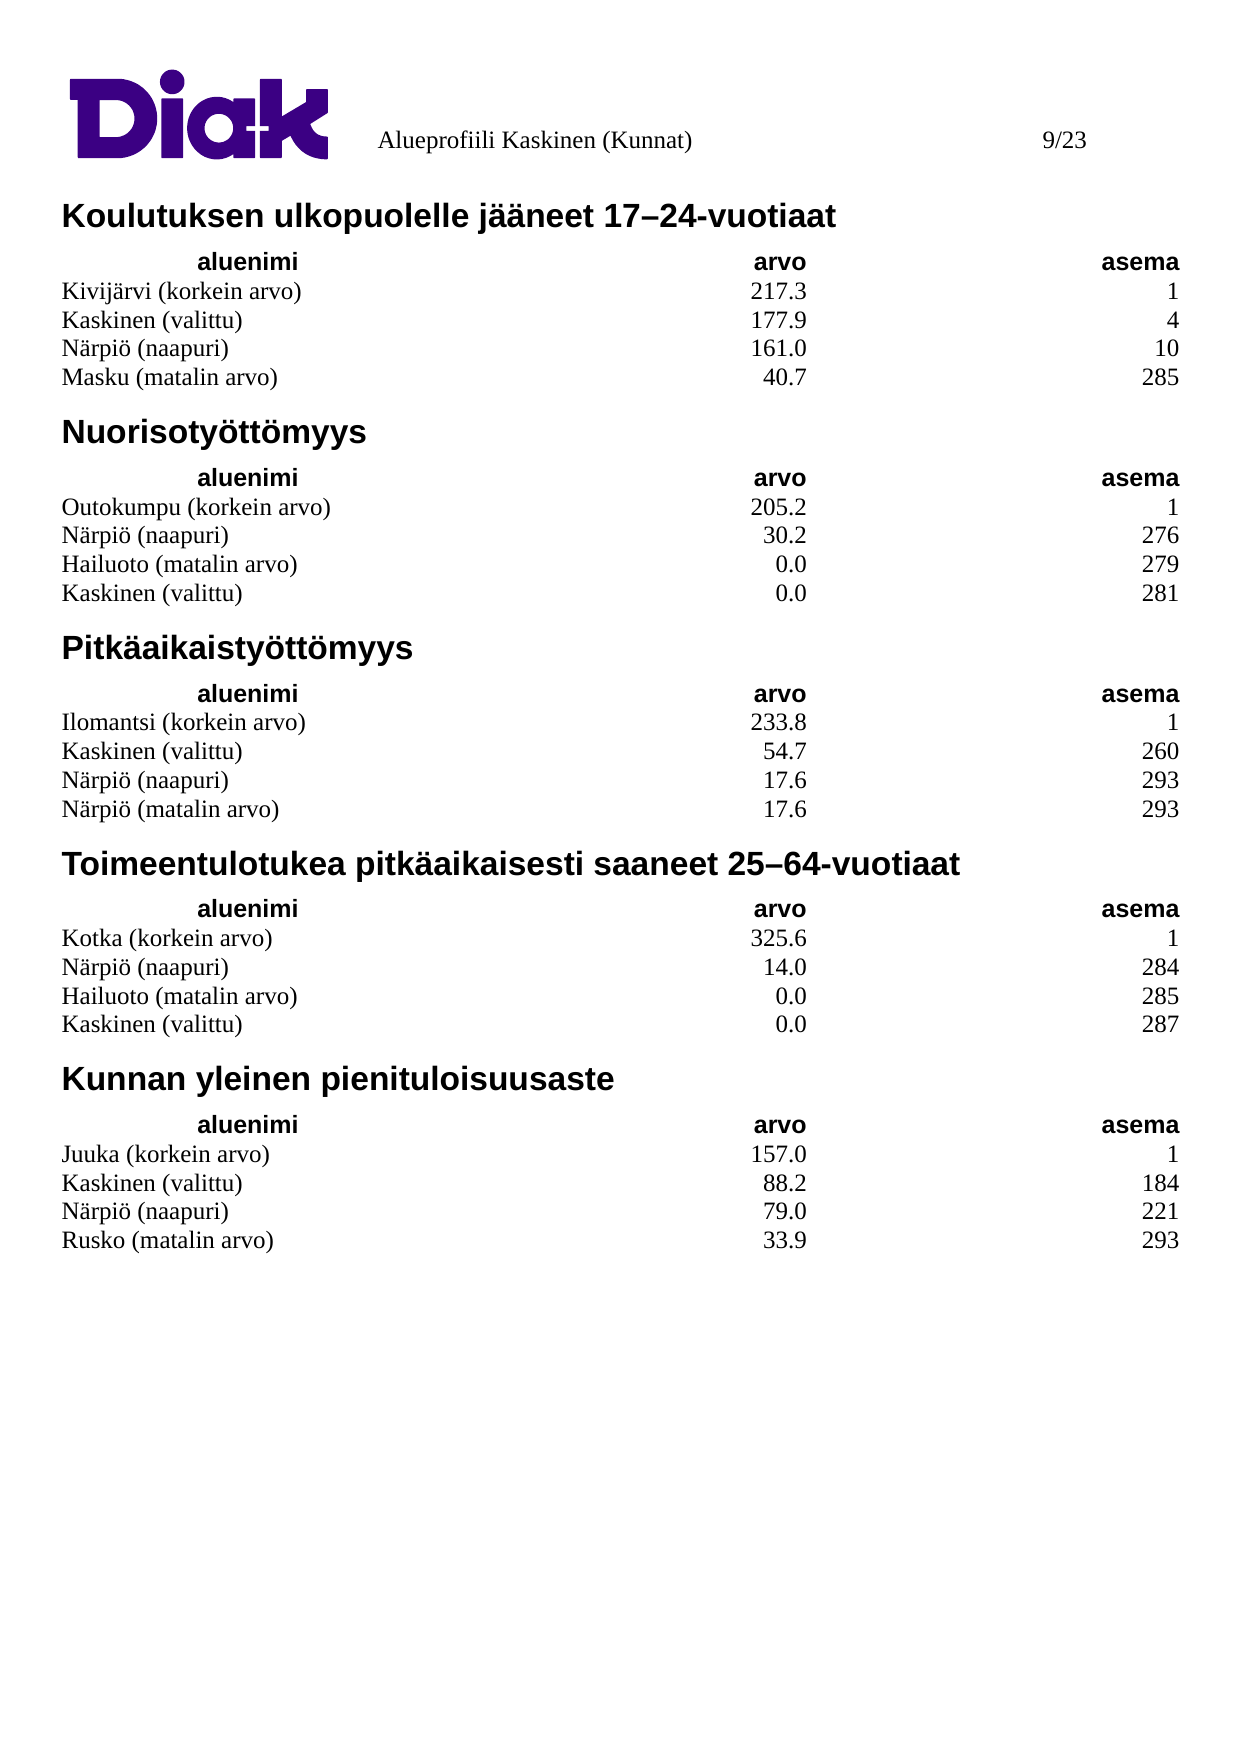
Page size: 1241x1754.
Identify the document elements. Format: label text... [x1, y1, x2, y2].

table_cell 293 [806, 794, 1179, 822]
table_cell Närpiö (naapuri) [61, 1196, 434, 1225]
table_cell Masku (matalin arvo) [61, 362, 434, 391]
table_cell 1 [806, 923, 1179, 952]
table_cell 293 [806, 765, 1179, 794]
table_cell 1 [806, 492, 1179, 521]
table_cell 54.7 [434, 736, 806, 765]
table_cell 157.0 [434, 1139, 806, 1168]
table_cell Närpiö (matalin arvo) [61, 794, 434, 822]
subtitle Kunnan yleinen pienituloisuusaste [61, 1059, 1179, 1098]
table_header aluenimi [61, 1110, 434, 1139]
table_cell 10 [806, 334, 1179, 362]
table_cell 4 [806, 305, 1179, 333]
table_header asema [806, 679, 1179, 707]
table_cell Rusko (matalin arvo) [61, 1225, 434, 1254]
table_cell 284 [806, 952, 1179, 981]
table_cell Hailuoto (matalin arvo) [61, 981, 434, 1009]
table_header asema [806, 1110, 1179, 1139]
table_cell Hailuoto (matalin arvo) [61, 549, 434, 578]
table_cell 14.0 [434, 952, 806, 981]
table_header asema [806, 463, 1179, 492]
table_cell 1 [806, 1139, 1179, 1168]
table_header aluenimi [61, 679, 434, 707]
table_cell 217.3 [434, 276, 806, 305]
table_cell 161.0 [434, 334, 806, 362]
table_cell 0.0 [434, 981, 806, 1009]
table_cell Närpiö (naapuri) [61, 952, 434, 981]
table_cell 17.6 [434, 765, 806, 794]
table_cell Kaskinen (valittu) [61, 1010, 434, 1038]
table_header arvo [434, 895, 806, 923]
table_header arvo [434, 463, 806, 492]
table_header arvo [434, 679, 806, 707]
table_cell 276 [806, 521, 1179, 549]
table_cell 0.0 [434, 1010, 806, 1038]
subtitle Toimeentulotukea pitkäaikaisesti saaneet 25–64-vuotiaat [61, 843, 1179, 882]
table_cell Kotka (korkein arvo) [61, 923, 434, 952]
subtitle Pitkäaikaistyöttömyys [61, 628, 1179, 666]
table_cell 1 [806, 708, 1179, 736]
table_cell 287 [806, 1010, 1179, 1038]
table_cell 281 [806, 578, 1179, 607]
table_cell 221 [806, 1196, 1179, 1225]
table_cell 30.2 [434, 521, 806, 549]
table_header aluenimi [61, 895, 434, 923]
table_header asema [806, 247, 1179, 276]
table_cell 293 [806, 1225, 1179, 1254]
table_cell Kivijärvi (korkein arvo) [61, 276, 434, 305]
table_cell Kaskinen (valittu) [61, 1168, 434, 1196]
table_cell 279 [806, 549, 1179, 578]
table_header asema [806, 895, 1179, 923]
table_cell 17.6 [434, 794, 806, 822]
table_cell Juuka (korkein arvo) [61, 1139, 434, 1168]
table_header aluenimi [61, 463, 434, 492]
table_cell 79.0 [434, 1196, 806, 1225]
table_cell 205.2 [434, 492, 806, 521]
table_cell Kaskinen (valittu) [61, 578, 434, 607]
table_cell Kaskinen (valittu) [61, 305, 434, 333]
table_cell 233.8 [434, 708, 806, 736]
table_cell 33.9 [434, 1225, 806, 1254]
table_cell 184 [806, 1168, 1179, 1196]
table_cell 177.9 [434, 305, 806, 333]
table_cell 1 [806, 276, 1179, 305]
table_header arvo [434, 1110, 806, 1139]
table_cell Närpiö (naapuri) [61, 334, 434, 362]
table_cell Kaskinen (valittu) [61, 736, 434, 765]
table_cell 40.7 [434, 362, 806, 391]
table_cell 260 [806, 736, 1179, 765]
table_cell 285 [806, 981, 1179, 1009]
table_cell 285 [806, 362, 1179, 391]
table_cell 325.6 [434, 923, 806, 952]
subtitle Koulutuksen ulkopuolelle jääneet 17–24-vuotiaat [61, 196, 1179, 235]
table_cell Närpiö (naapuri) [61, 765, 434, 794]
table_cell 0.0 [434, 578, 806, 607]
table_cell 88.2 [434, 1168, 806, 1196]
table_cell Närpiö (naapuri) [61, 521, 434, 549]
table_cell Ilomantsi (korkein arvo) [61, 708, 434, 736]
table_header arvo [434, 247, 806, 276]
subtitle Nuorisotyöttömyys [61, 412, 1179, 451]
table_cell Outokumpu (korkein arvo) [61, 492, 434, 521]
table_header aluenimi [61, 247, 434, 276]
table_cell 0.0 [434, 549, 806, 578]
